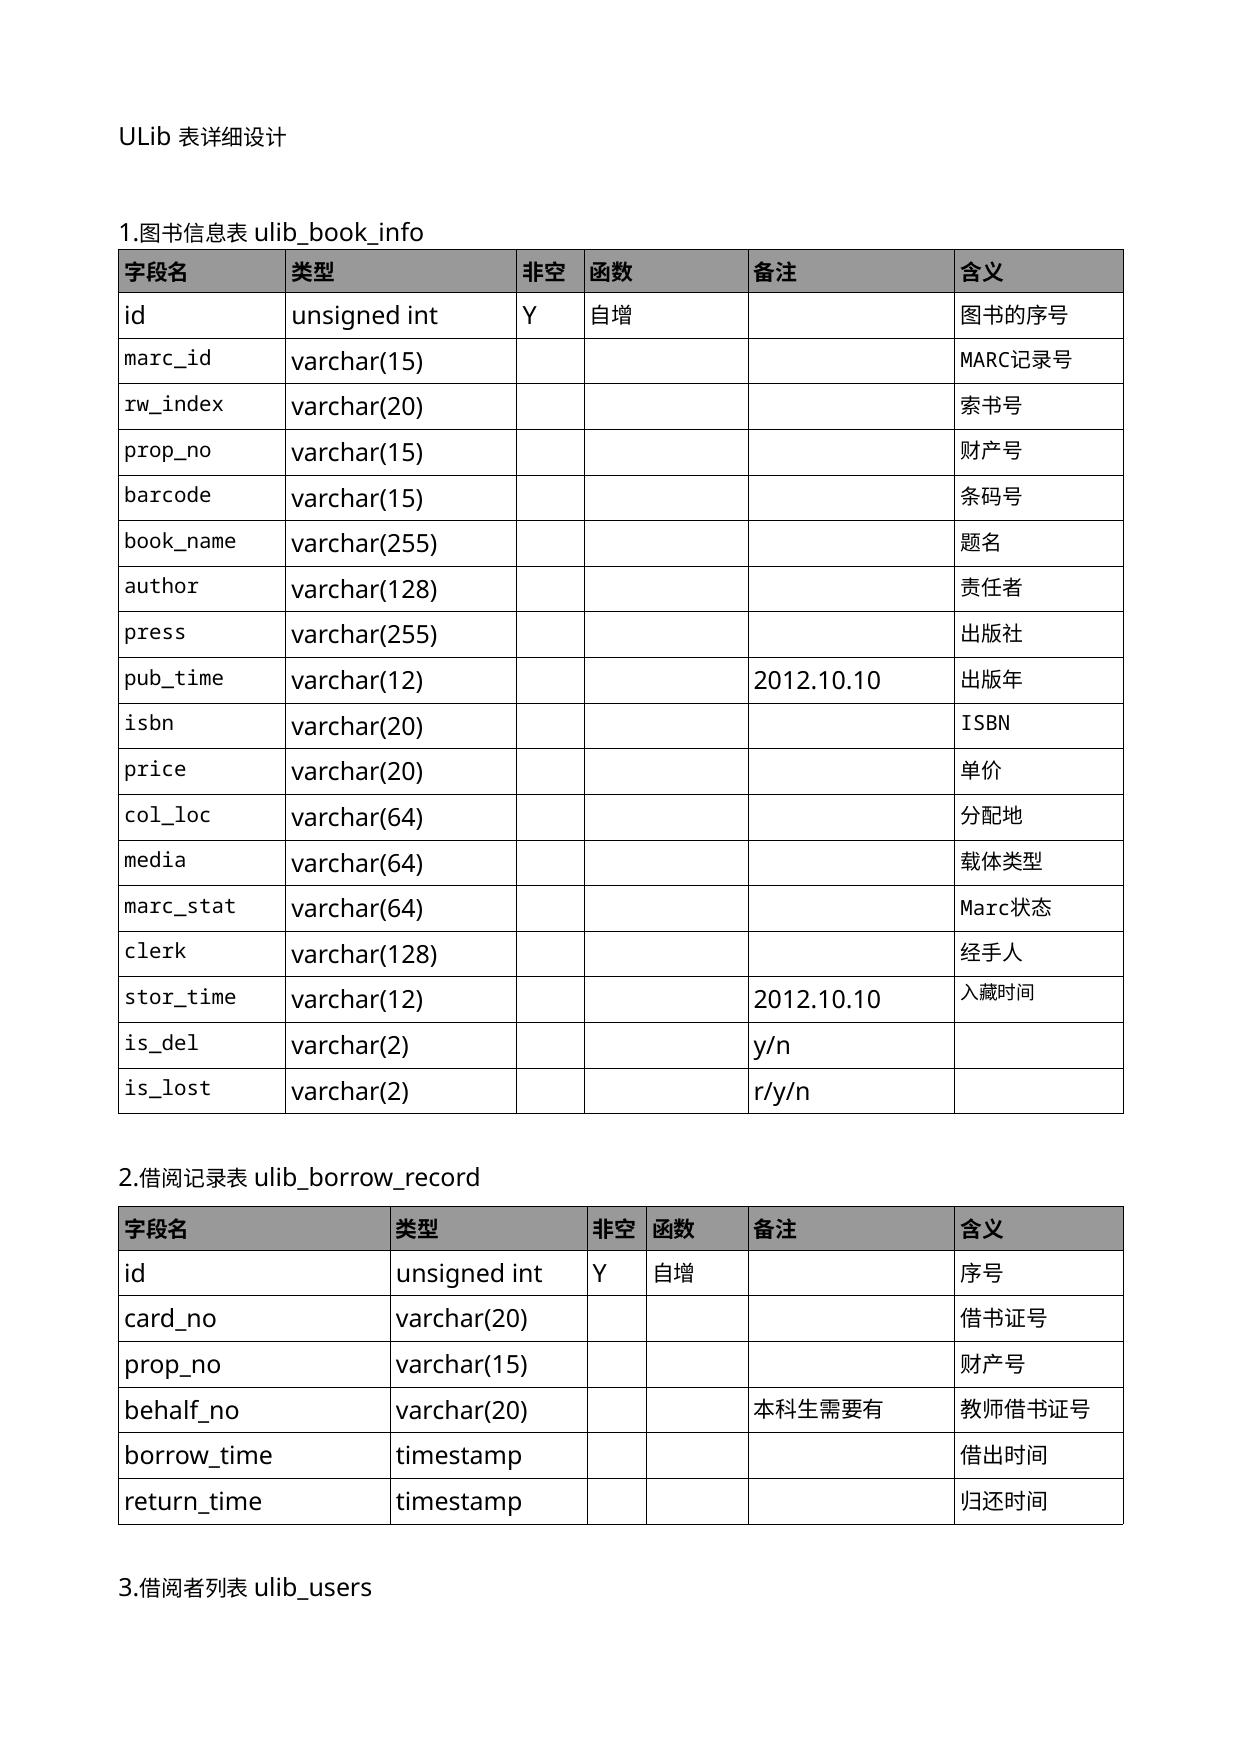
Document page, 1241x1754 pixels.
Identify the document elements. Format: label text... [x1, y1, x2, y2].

table_cell id [119, 1251, 390, 1295]
table_cell [517, 339, 584, 383]
table_cell barcode [119, 476, 285, 520]
text ULib 表详细设计 [118, 118, 1122, 152]
table_cell unsigned int [286, 293, 516, 338]
table_cell [749, 476, 954, 520]
table_cell 财产号 [955, 430, 1123, 474]
table_cell borrow_time [119, 1433, 390, 1478]
table_cell [585, 339, 748, 383]
table_cell 责任者 [955, 567, 1123, 611]
table_cell [517, 704, 584, 748]
table_cell [588, 1342, 646, 1387]
table_cell unsigned int [391, 1251, 587, 1295]
table_cell timestamp [391, 1479, 587, 1523]
text 1.图书信息表 ulib_book_info [118, 215, 1122, 249]
table_cell 索书号 [955, 384, 1123, 429]
table_cell 自增 [585, 293, 748, 338]
table_header 字段名 [119, 250, 285, 292]
table_header 备注 [749, 1207, 954, 1250]
table_cell [749, 521, 954, 566]
table_cell varchar(20) [286, 749, 516, 794]
table_cell [588, 1388, 646, 1432]
table_cell [585, 476, 748, 520]
table_cell 入藏时间 [955, 977, 1123, 1022]
table_cell varchar(12) [286, 977, 516, 1022]
table_cell varchar(15) [286, 430, 516, 474]
table_cell [517, 886, 584, 931]
table_cell press [119, 612, 285, 657]
table_cell id [119, 293, 285, 338]
table_cell 出版社 [955, 612, 1123, 657]
table_cell 2012.10.10 [749, 658, 954, 703]
table_cell 教师借书证号 [955, 1388, 1123, 1432]
table_header 含义 [955, 1207, 1123, 1250]
table_cell media [119, 841, 285, 885]
table_cell varchar(64) [286, 841, 516, 885]
table_cell [585, 567, 748, 611]
table_cell [517, 1023, 584, 1068]
table_cell [588, 1479, 646, 1523]
table_cell 本科生需要有 [749, 1388, 954, 1432]
table_cell [749, 795, 954, 839]
table_cell varchar(2) [286, 1023, 516, 1068]
table_cell varchar(255) [286, 612, 516, 657]
table_cell varchar(64) [286, 795, 516, 839]
table_cell [749, 841, 954, 885]
table_cell [585, 841, 748, 885]
table_header 类型 [286, 250, 516, 292]
table_cell is_lost [119, 1069, 285, 1113]
table_cell marc_stat [119, 886, 285, 931]
table_cell [585, 658, 748, 703]
table_cell 归还时间 [955, 1479, 1123, 1523]
table_cell [749, 749, 954, 794]
table_cell ISBN [955, 704, 1123, 748]
table_cell Marc状态 [955, 886, 1123, 931]
table_cell [517, 841, 584, 885]
table_cell [749, 430, 954, 474]
table_cell varchar(20) [286, 384, 516, 429]
table_cell varchar(15) [286, 339, 516, 383]
table_cell varchar(255) [286, 521, 516, 566]
table_cell [749, 1342, 954, 1387]
table_cell [585, 1069, 748, 1113]
table_cell [647, 1342, 748, 1387]
table_cell [585, 932, 748, 976]
table_cell rw_index [119, 384, 285, 429]
table_cell price [119, 749, 285, 794]
table_cell [517, 384, 584, 429]
table_cell 出版年 [955, 658, 1123, 703]
table_header 含义 [955, 250, 1123, 292]
table_cell 序号 [955, 1251, 1123, 1295]
table_cell return_time [119, 1479, 390, 1523]
table_cell [585, 749, 748, 794]
table_cell 经手人 [955, 932, 1123, 976]
table_cell varchar(128) [286, 567, 516, 611]
text 3.借阅者列表 ulib_users [118, 1570, 1122, 1604]
table_cell [517, 521, 584, 566]
table_cell [517, 977, 584, 1022]
table_cell col_loc [119, 795, 285, 839]
table_cell varchar(15) [286, 476, 516, 520]
table_cell [749, 293, 954, 338]
table_cell [585, 430, 748, 474]
table_cell [585, 886, 748, 931]
table_cell [955, 1023, 1123, 1068]
table_cell 自增 [647, 1251, 748, 1295]
table_cell [585, 1023, 748, 1068]
table_cell varchar(20) [391, 1388, 587, 1432]
table_cell [585, 612, 748, 657]
table_cell varchar(12) [286, 658, 516, 703]
table_cell is_del [119, 1023, 285, 1068]
table_cell varchar(128) [286, 932, 516, 976]
text 2.借阅记录表 ulib_borrow_record [118, 1160, 1122, 1194]
table_cell MARC记录号 [955, 339, 1123, 383]
table_cell [955, 1069, 1123, 1113]
table_cell [749, 1251, 954, 1295]
table_cell pub_time [119, 658, 285, 703]
table_cell [588, 1296, 646, 1341]
table_cell [647, 1388, 748, 1432]
table_cell [647, 1433, 748, 1478]
table_cell 图书的序号 [955, 293, 1123, 338]
table_cell 借出时间 [955, 1433, 1123, 1478]
table_cell [517, 476, 584, 520]
table_cell [647, 1296, 748, 1341]
table_cell [749, 339, 954, 383]
table_cell [749, 1433, 954, 1478]
table_cell [749, 1479, 954, 1523]
table_cell [749, 612, 954, 657]
table_cell prop_no [119, 430, 285, 474]
table_cell prop_no [119, 1342, 390, 1387]
table_cell 条码号 [955, 476, 1123, 520]
table_cell y/n [749, 1023, 954, 1068]
table_cell [585, 384, 748, 429]
table_cell behalf_no [119, 1388, 390, 1432]
table_cell [749, 1296, 954, 1341]
table_header 非空 [517, 250, 584, 292]
table_cell 载体类型 [955, 841, 1123, 885]
table_cell isbn [119, 704, 285, 748]
table_cell varchar(20) [391, 1296, 587, 1341]
table_cell [588, 1433, 646, 1478]
table_cell [517, 658, 584, 703]
table_cell Y [517, 293, 584, 338]
table_cell author [119, 567, 285, 611]
table_cell 单价 [955, 749, 1123, 794]
table_cell card_no [119, 1296, 390, 1341]
table_cell [749, 704, 954, 748]
table_cell 分配地 [955, 795, 1123, 839]
table_cell [517, 567, 584, 611]
table_cell [517, 749, 584, 794]
table_cell r/y/n [749, 1069, 954, 1113]
table_cell varchar(20) [286, 704, 516, 748]
table_cell [647, 1479, 748, 1523]
table_cell varchar(64) [286, 886, 516, 931]
table_cell 题名 [955, 521, 1123, 566]
table_cell [585, 521, 748, 566]
table_header 非空 [588, 1207, 646, 1250]
table_cell Y [588, 1251, 646, 1295]
table_cell [585, 704, 748, 748]
table_cell [749, 932, 954, 976]
table_cell [517, 1069, 584, 1113]
table_cell [585, 795, 748, 839]
table_cell varchar(2) [286, 1069, 516, 1113]
table_cell stor_time [119, 977, 285, 1022]
table_cell marc_id [119, 339, 285, 383]
table_cell [749, 384, 954, 429]
table_header 类型 [391, 1207, 587, 1250]
table_header 字段名 [119, 1207, 390, 1250]
table_cell [517, 430, 584, 474]
table_cell timestamp [391, 1433, 587, 1478]
table_header 函数 [647, 1207, 748, 1250]
table_cell 2012.10.10 [749, 977, 954, 1022]
table_cell [749, 886, 954, 931]
table_cell [517, 612, 584, 657]
table_cell [585, 977, 748, 1022]
table_cell [749, 567, 954, 611]
table_cell book_name [119, 521, 285, 566]
table_cell 借书证号 [955, 1296, 1123, 1341]
table_cell varchar(15) [391, 1342, 587, 1387]
table_cell clerk [119, 932, 285, 976]
table_cell [517, 795, 584, 839]
table_cell [517, 932, 584, 976]
table_header 函数 [585, 250, 748, 292]
table_cell 财产号 [955, 1342, 1123, 1387]
table_header 备注 [749, 250, 954, 292]
